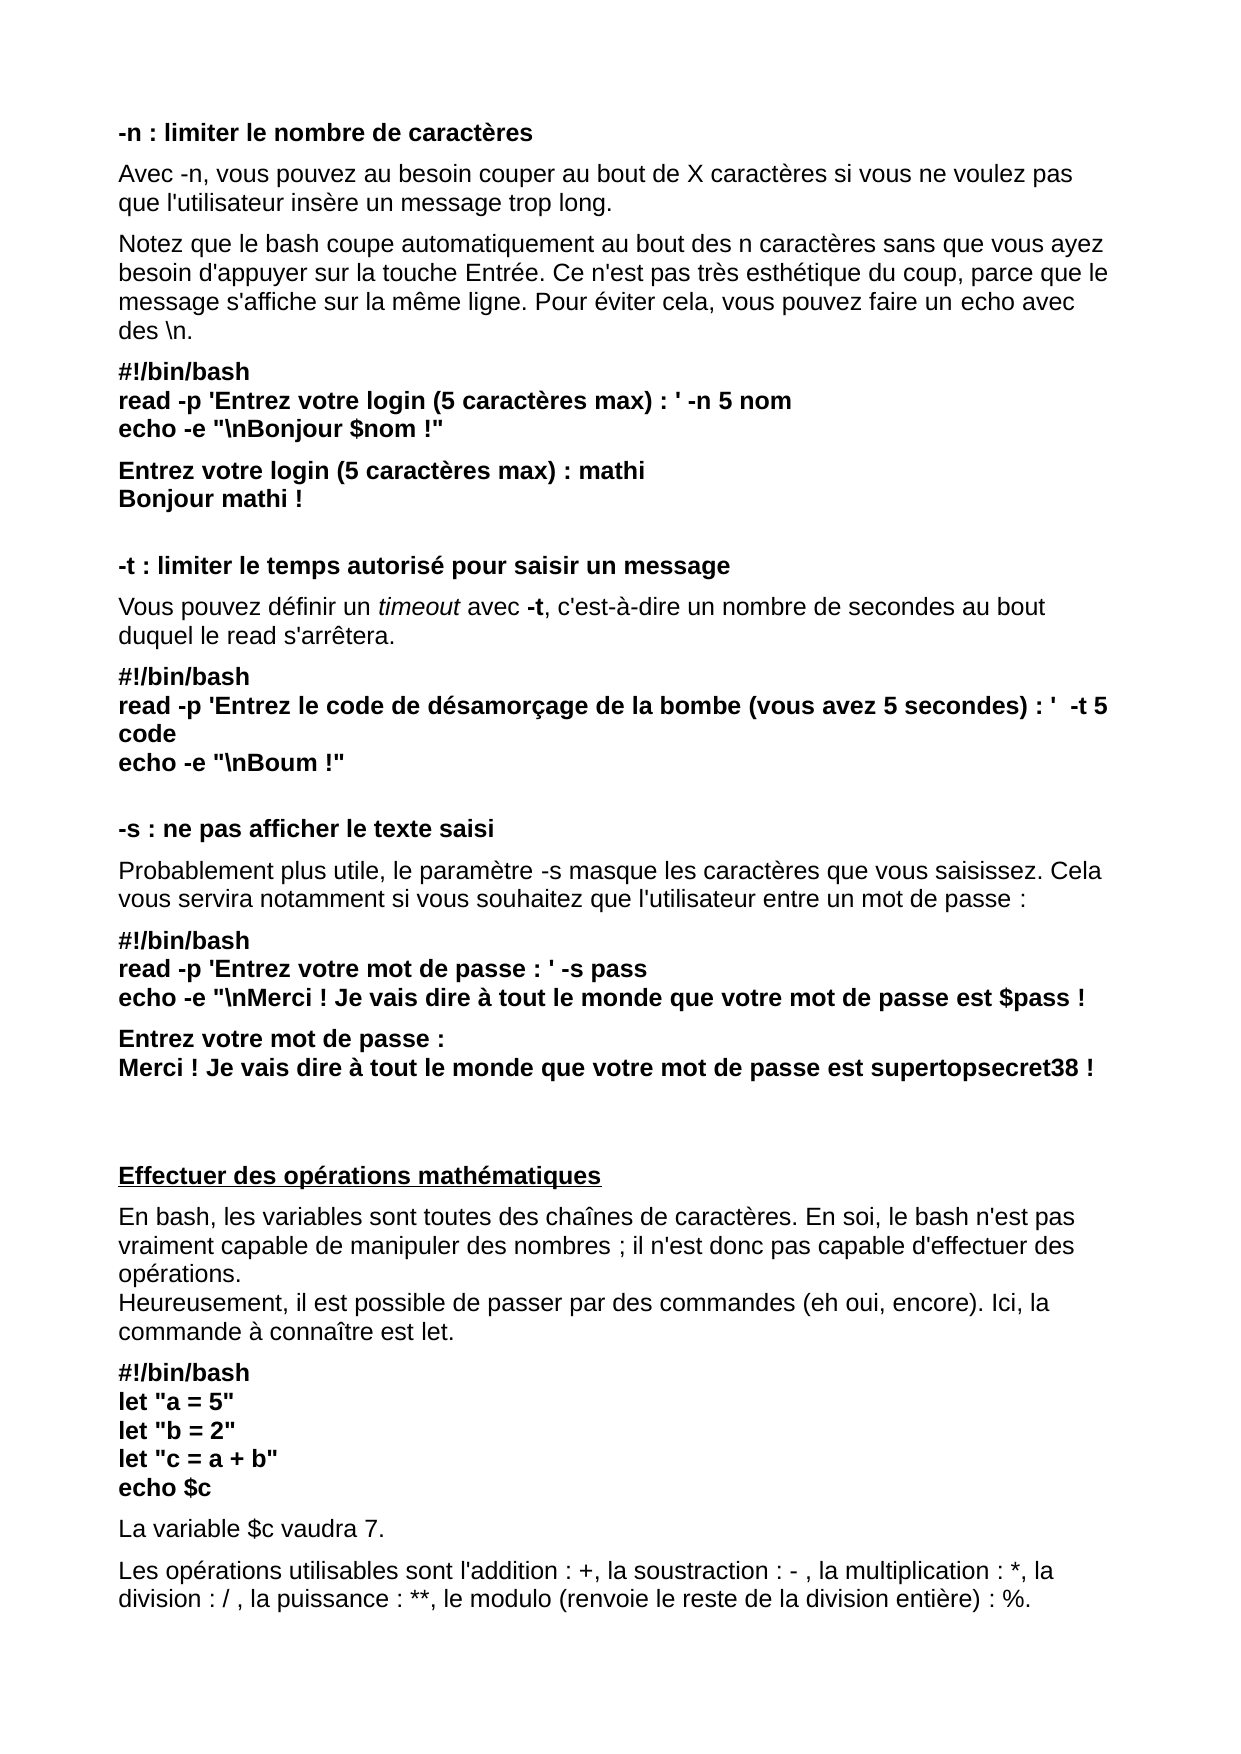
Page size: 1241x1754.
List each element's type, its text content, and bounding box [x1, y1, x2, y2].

subtitle -s : ne pas afficher le texte saisi [118, 814, 1122, 843]
text Entrez votre login (5 caractères max) : mathi Bonjour mathi ! [118, 456, 1122, 513]
subtitle Effectuer des opérations mathématiques [118, 1161, 1122, 1189]
text En bash, les variables sont toutes des chaînes de caractères. En soi, le bash n'est pas vraiment capable de manipuler des nombres ; il n'est donc pas capable d'effectuer des opérations. Heureusement, il est possible de passer par des commandes (eh oui, encore). Ici, la commande à connaître est let. [118, 1202, 1122, 1346]
subtitle -t : limiter le temps autorisé pour saisir un message [118, 551, 1122, 579]
subtitle -n : limiter le nombre de caractères [118, 118, 1122, 147]
text #!/bin/bash read -p 'Entrez votre mot de passe : ' -s pass echo -e "\nMerci ! Je vais dire à tout le monde que votre mot de passe est $pass ! [118, 926, 1122, 1012]
text #!/bin/bash read -p 'Entrez votre login (5 caractères max) : ' -n 5 nom echo -e "\nBonjour $nom !" [118, 357, 1122, 443]
text Entrez votre mot de passe : Merci ! Je vais dire à tout le monde que votre mot de passe est supertopsecret38 ! [118, 1024, 1122, 1082]
text La variable $c vaudra 7. [118, 1514, 1122, 1543]
text Vous pouvez définir un timeout avec -t, c'est-à-dire un nombre de secondes au bout duquel le read s'arrêtera. [118, 592, 1122, 649]
text #!/bin/bash read -p 'Entrez le code de désamorçage de la bombe (vous avez 5 secondes) : ' -t 5 code echo -e "\nBoum !" [118, 662, 1122, 777]
text #!/bin/bash let "a = 5" let "b = 2" let "c = a + b" echo $c [118, 1358, 1122, 1502]
text Avec -n, vous pouvez au besoin couper au bout de X caractères si vous ne voulez pas que l'utilisateur insère un message trop long. [118, 159, 1122, 217]
text Les opérations utilisables sont l'addition : +, la soustraction : - , la multiplication : *, la division : / , la puissance : **, le modulo (renvoie le reste de la division entière) : %. [118, 1556, 1122, 1613]
text Notez que le bash coupe automatiquement au bout des n caractères sans que vous ayez besoin d'appuyer sur la touche Entrée. Ce n'est pas très esthétique du coup, parce que le message s'affiche sur la même ligne. Pour éviter cela, vous pouvez faire un echo avec des \n. [118, 229, 1122, 344]
text Probablement plus utile, le paramètre -s masque les caractères que vous saisissez. Cela vous servira notamment si vous souhaitez que l'utilisateur entre un mot de passe : [118, 856, 1122, 913]
